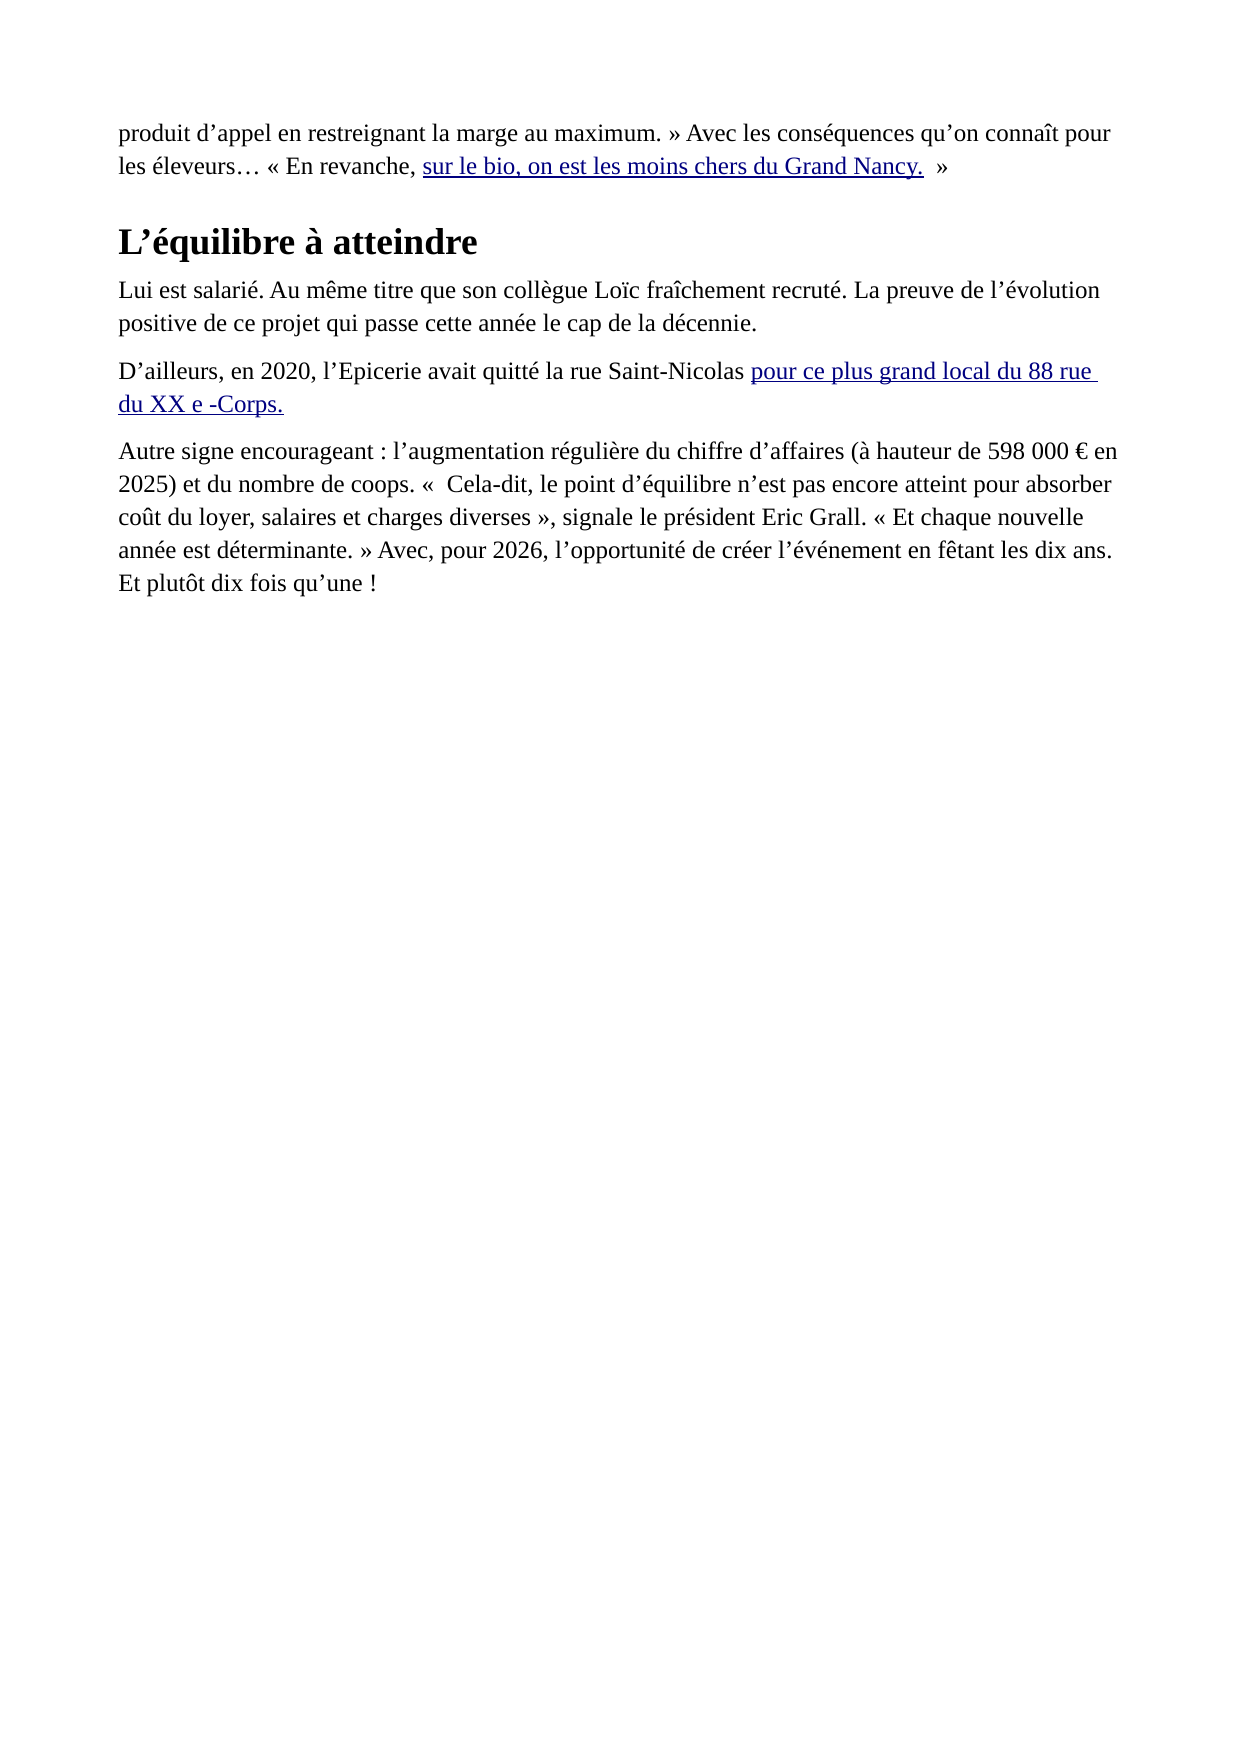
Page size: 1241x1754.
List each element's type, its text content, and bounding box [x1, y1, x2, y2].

text D’ailleurs, en 2020, l’Epicerie avait quitté la rue Saint-Nicolas pour ce plus grand local du 88 rue du XX e -Corps. [118, 356, 1122, 418]
subtitle L’équilibre à atteindre [118, 219, 1122, 263]
text produit d’appel en restreignant la marge au maximum. » Avec les conséquences qu’on connaît pour les éleveurs… « En revanche, sur le bio, on est les moins chers du Grand Nancy. » [118, 118, 1122, 180]
text Lui est salarié. Au même titre que son collègue Loïc fraîchement recruté. La preuve de l’évolution positive de ce projet qui passe cette année le cap de la décennie. [118, 275, 1122, 337]
text Autre signe encourageant : l’augmentation régulière du chiffre d’affaires (à hauteur de 598 000 € en 2025) et du nombre de coops. « Cela-dit, le point d’équilibre n’est pas encore atteint pour absorber coût du loyer, salaires et charges diverses », signale le président Eric Grall. « Et chaque nouvelle année est déterminante. » Avec, pour 2026, l’opportunité de créer l’événement en fêtant les dix ans. Et plutôt dix fois qu’une ! [118, 436, 1122, 597]
